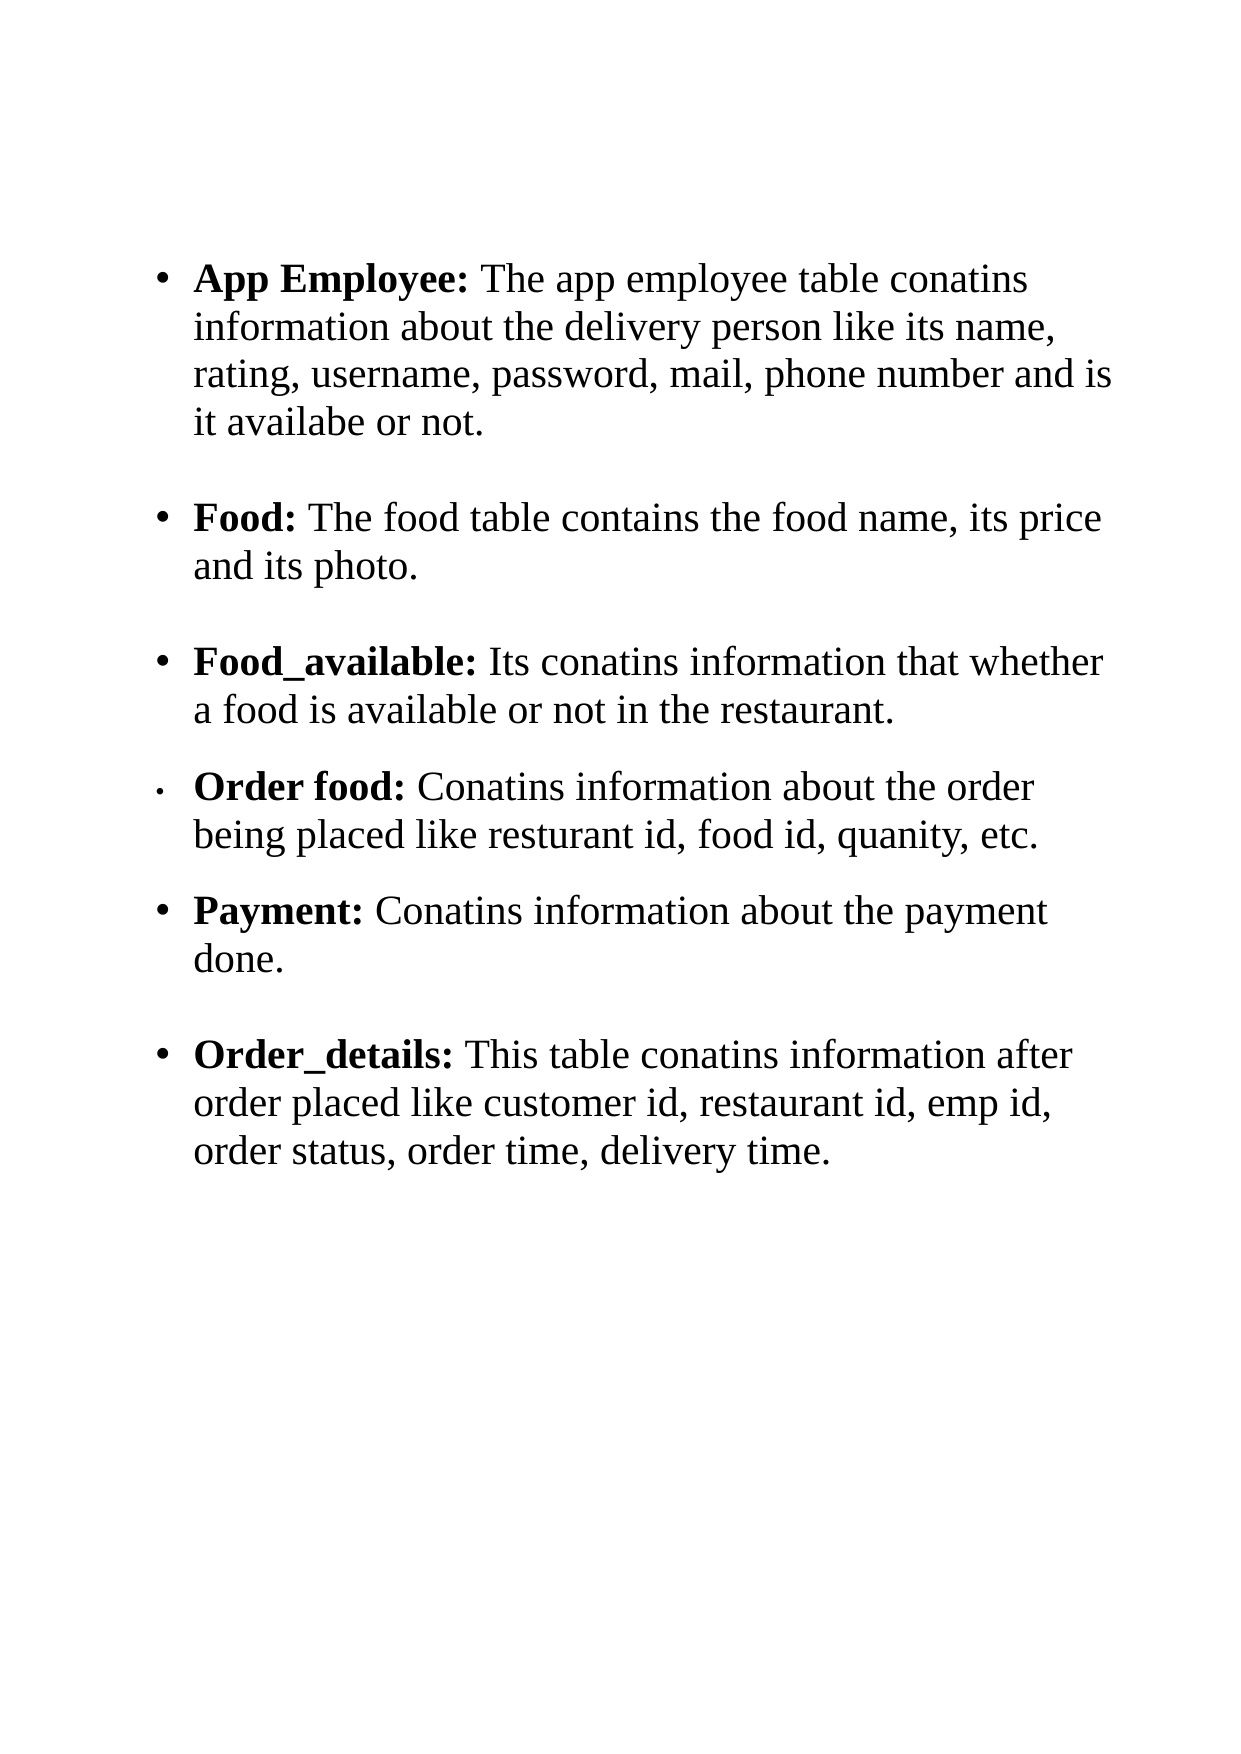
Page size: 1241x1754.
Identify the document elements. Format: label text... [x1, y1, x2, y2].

list Order_details: This table conatins information after order placed like customer id, restaurant id, emp id, order status, order time, delivery time. [156, 1030, 1122, 1173]
list App Employee: The app employee table conatins information about the delivery person like its name, rating, username, password, mail, phone number and is it availabe or not. [156, 253, 1122, 445]
list Payment: Conatins information about the payment done. [156, 886, 1122, 982]
list Food: The food table contains the food name, its price and its photo. [156, 493, 1122, 589]
list Order food: Conatins information about the order being placed like resturant id, food id, quanity, etc. [156, 761, 1122, 857]
list Food_available: Its conatins information that whether a food is available or not in the restaurant. [156, 637, 1122, 732]
